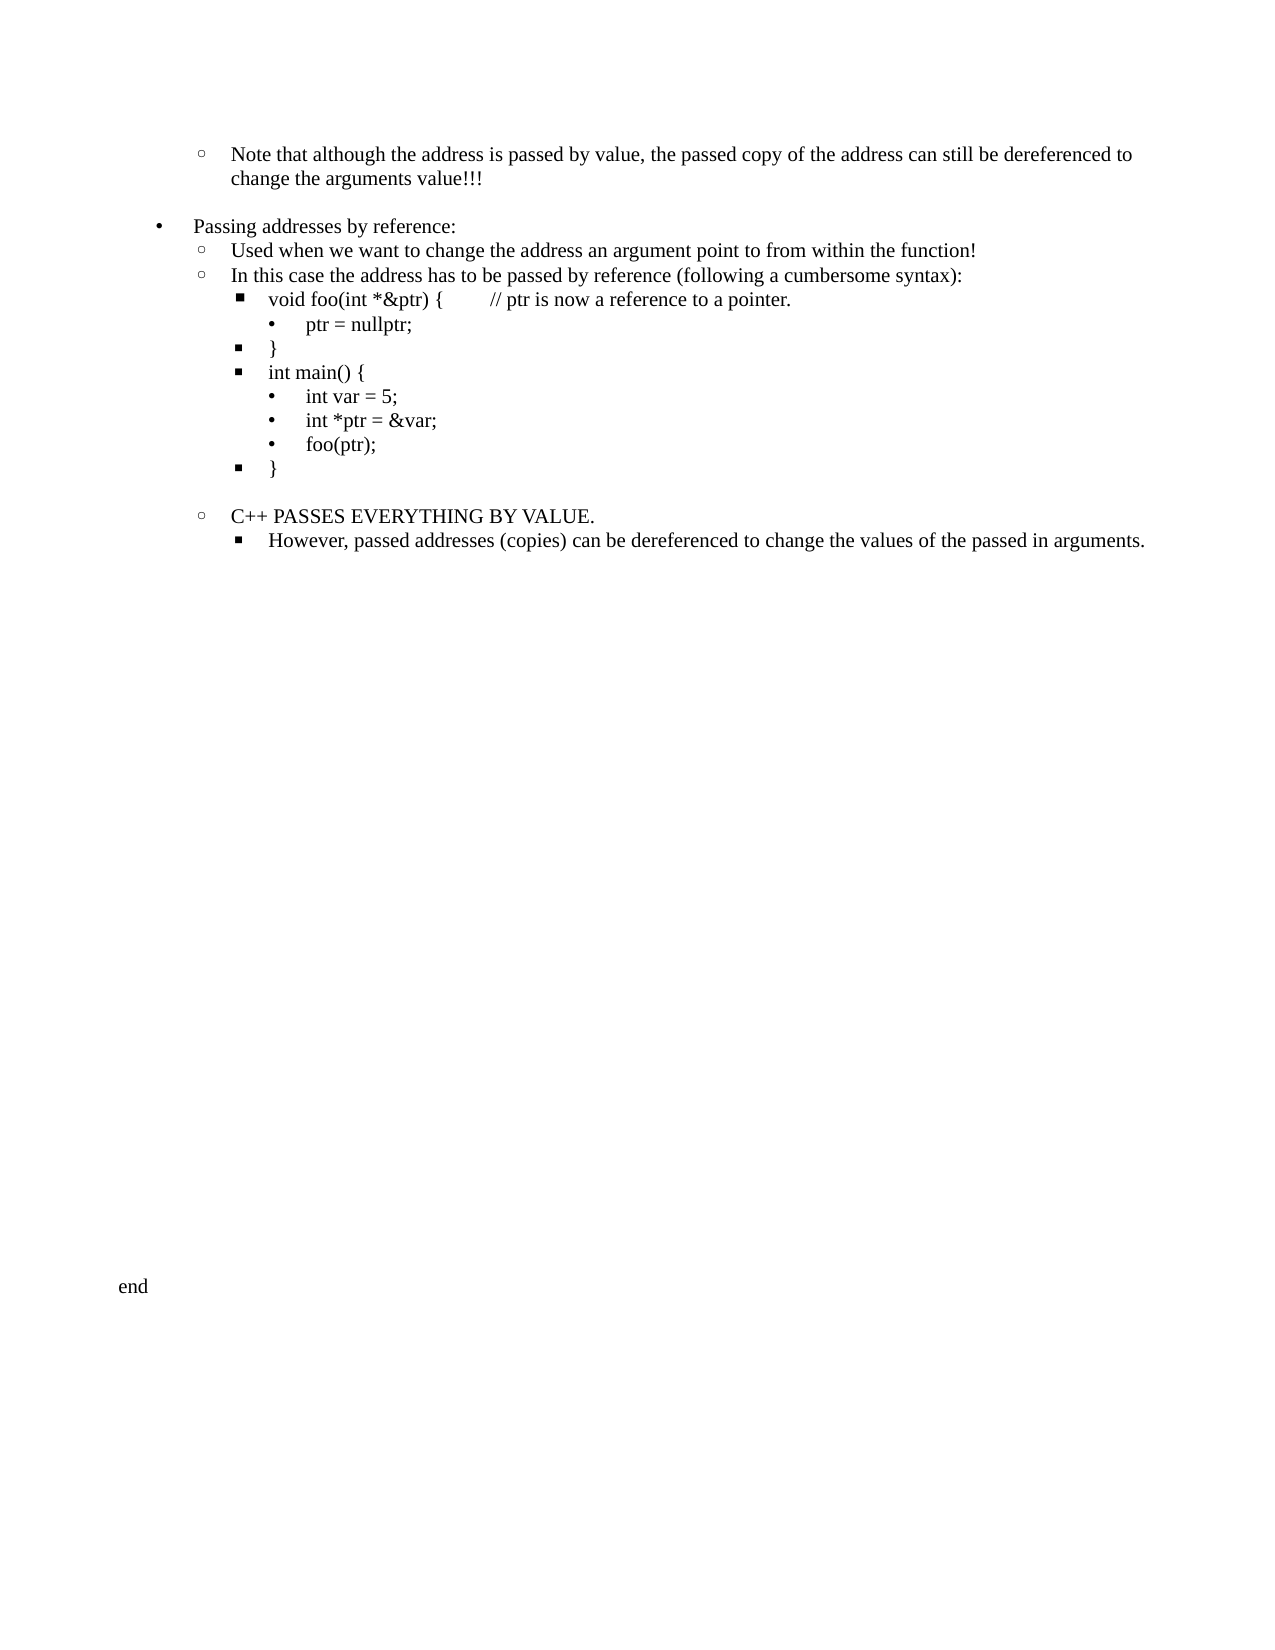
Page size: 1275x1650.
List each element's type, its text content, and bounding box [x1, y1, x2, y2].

text end [118, 1274, 1157, 1298]
list Passing addresses by reference: [156, 214, 1157, 238]
list In this case the address has to be passed by reference (following a cumbersome syntax): [193, 262, 1157, 287]
list Used when we want to change the address an argument point to from within the function! [193, 238, 1157, 262]
list void foo(int *&ptr) { // ptr is now a reference to a pointer. [231, 287, 1157, 311]
list ptr = nullptr; [268, 311, 1157, 336]
list C++ PASSES EVERYTHING BY VALUE. [193, 504, 1157, 528]
list foo(ptr); [268, 432, 1157, 456]
list } [231, 456, 1157, 480]
list } [231, 336, 1157, 359]
list int var = 5; [268, 384, 1157, 408]
list However, passed addresses (copies) can be dereferenced to change the values of the passed in arguments. [231, 528, 1157, 552]
list Note that although the address is passed by value, the passed copy of the address can still be dereferenced to change the arguments value!!! [193, 142, 1157, 190]
list int main() { [231, 359, 1157, 384]
list int *ptr = &var; [268, 408, 1157, 432]
